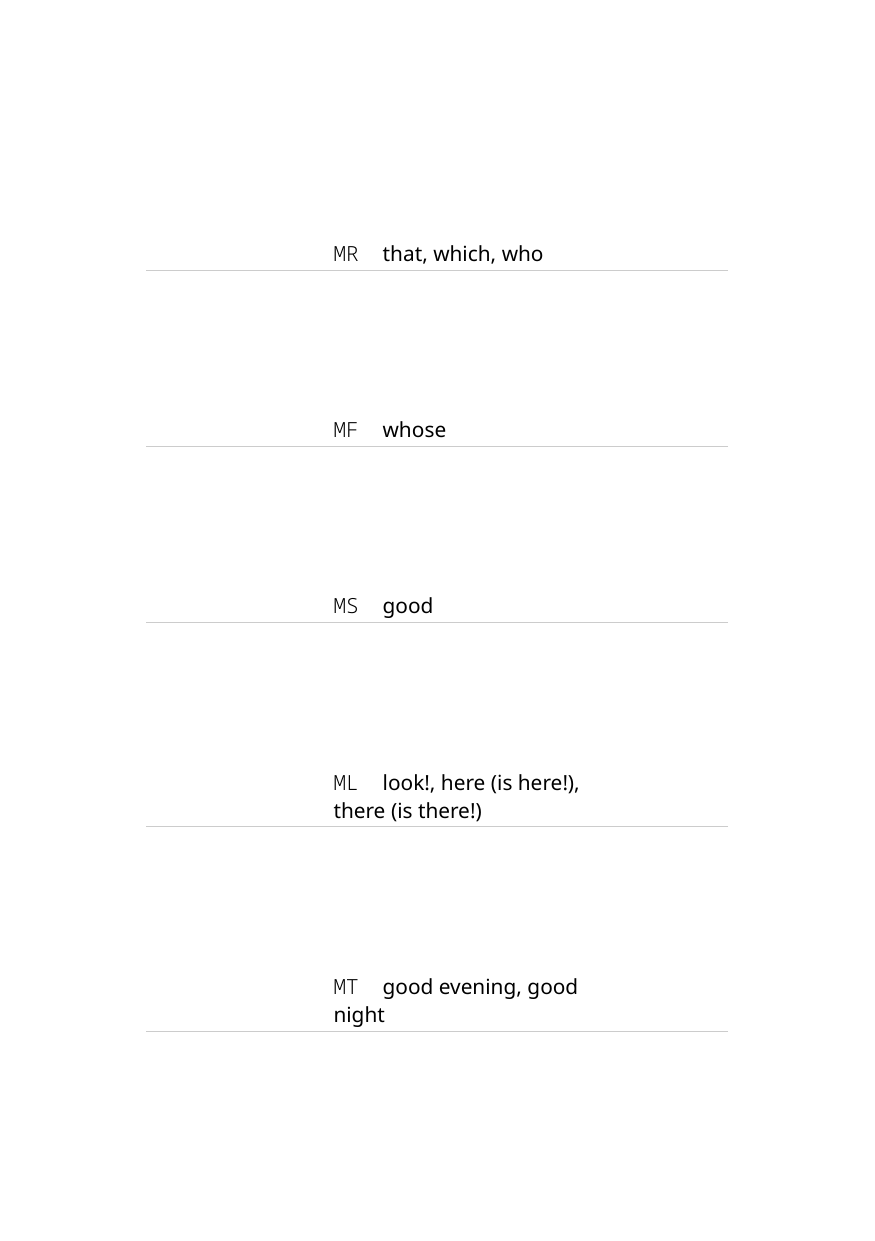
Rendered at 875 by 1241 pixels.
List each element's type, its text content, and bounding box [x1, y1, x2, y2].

text ML look!, here (is here!), there (is there!) [146, 623, 728, 826]
text MF whose [146, 271, 728, 446]
text MT good evening, good night [146, 827, 728, 1031]
text MS good [146, 447, 728, 622]
text MR that, which, who [146, 94, 728, 270]
